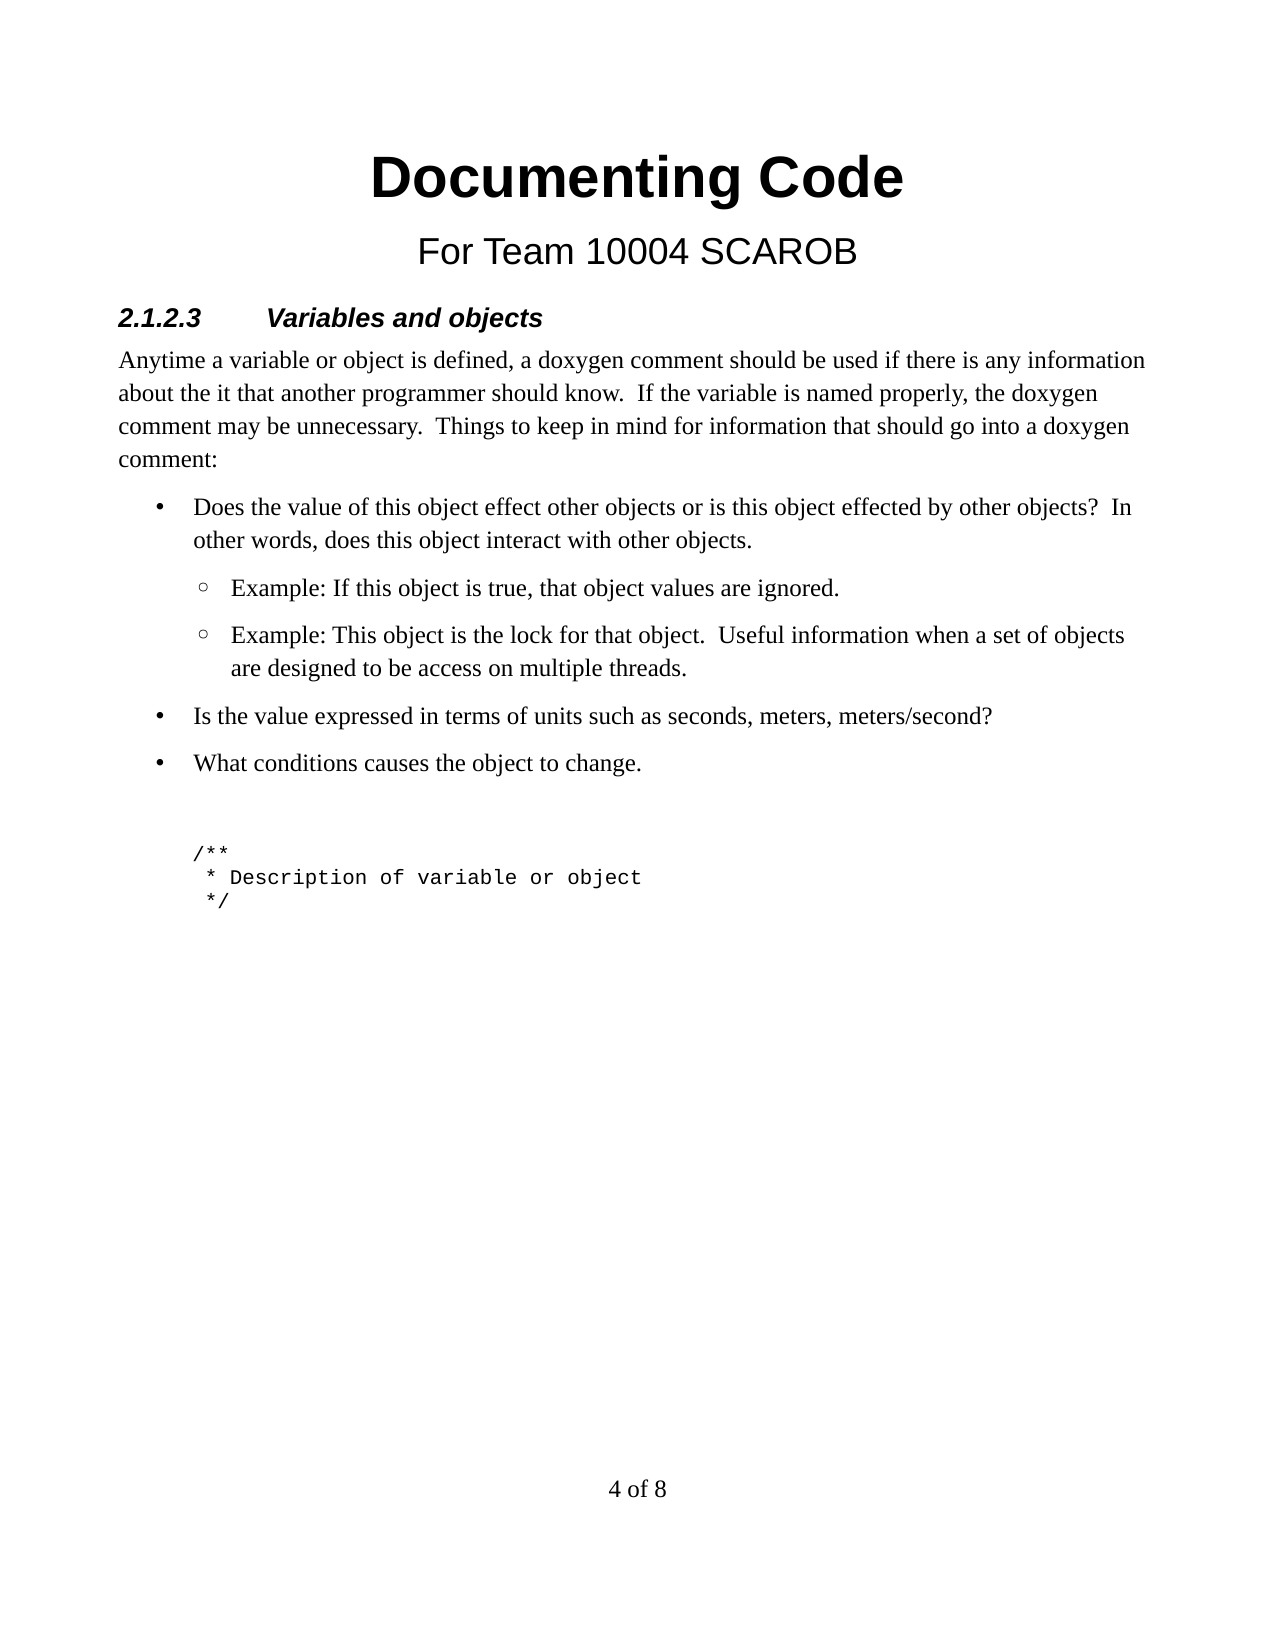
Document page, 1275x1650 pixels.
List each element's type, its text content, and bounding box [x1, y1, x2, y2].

text * Description of variable or object [192, 867, 1157, 891]
list Example: If this object is true, that object values are ignored. [193, 573, 1157, 601]
list Is the value expressed in terms of units such as seconds, meters, meters/second? [156, 701, 1157, 729]
list Example: This object is the lock for that object. Useful information when a set of objects are designed to be access on multiple threads. [193, 620, 1157, 682]
text */ [192, 891, 1157, 914]
list What conditions causes the object to change. [156, 748, 1157, 777]
subtitle Variables and objects [118, 302, 1157, 333]
text /** [192, 844, 1157, 867]
text Anytime a variable or object is defined, a doxygen comment should be used if there is any information about the it that another programmer should know. If the variable is named properly, the doxygen comment may be unnecessary. Things to keep in mind for information that should go into a doxygen comment: [118, 345, 1157, 473]
list Does the value of this object effect other objects or is this object effected by other objects? In other words, does this object interact with other objects. [156, 492, 1157, 554]
